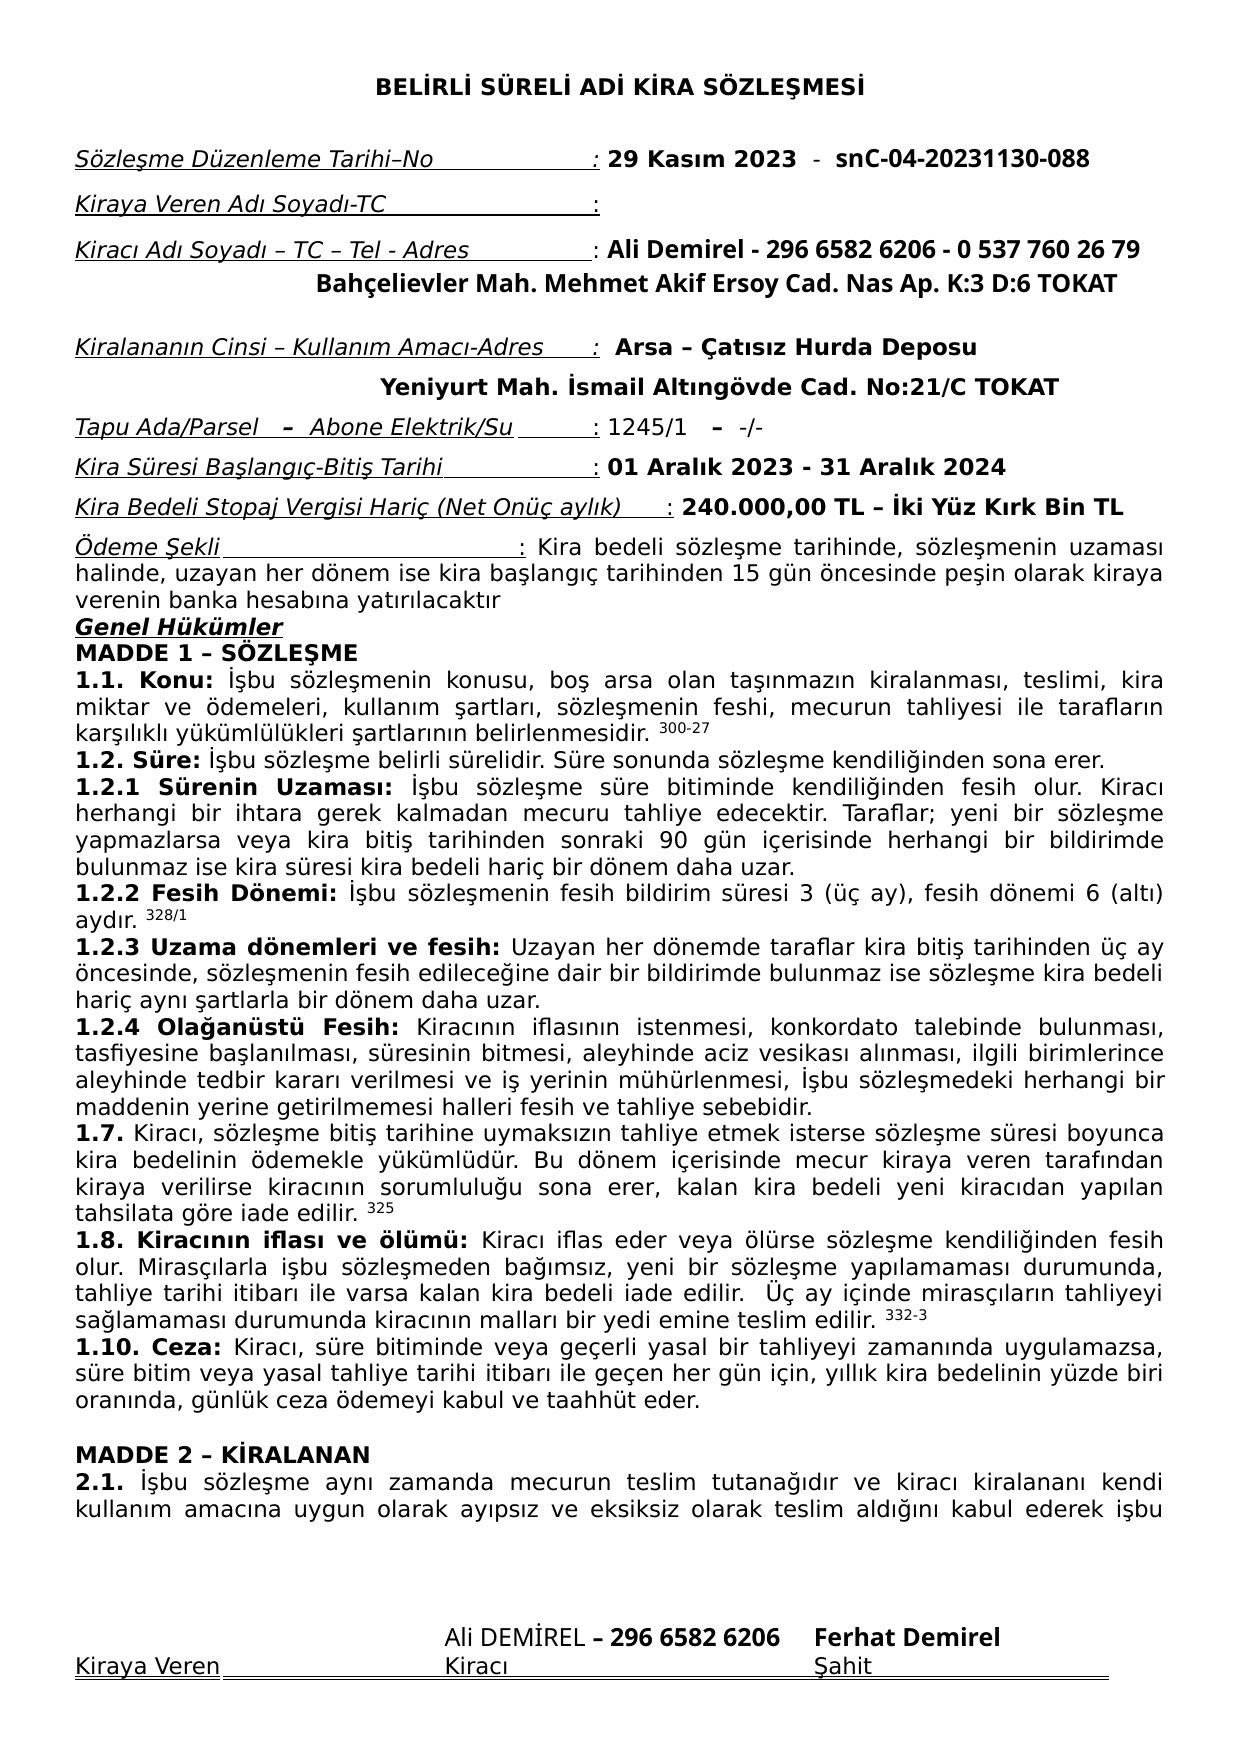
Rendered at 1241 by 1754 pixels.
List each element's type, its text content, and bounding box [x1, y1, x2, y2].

text 1.7. Kiracı, sözleşme bitiş tarihine uymaksızın tahliye etmek isterse sözleşme süresi boyunca kira bedelinin ödemekle yükümlüdür. Bu dönem içerisinde mecur kiraya veren tarafından kiraya verilirse kiracının sorumluluğu sona erer, kalan kira bedeli yeni kiracıdan yapılan tahsilata göre iade edilir. 325 [75, 1120, 1165, 1227]
text Yeniyurt Mah. İsmail Altıngövde Cad. No:21/C TOKAT [75, 374, 1165, 400]
text 1.2.2 Fesih Dönemi: İşbu sözleşmenin fesih bildirim süresi 3 (üç ay), fesih dönemi 6 (altı) aydır. 328/1 [75, 880, 1165, 934]
text Kiralananın Cinsi – Kullanım Amacı-Adres : Arsa – Çatısız Hurda Deposu [75, 334, 1165, 360]
text Kira Süresi Başlangıç-Bitiş Tarihi : 01 Aralık 2023 - 31 Aralık 2024 [75, 454, 1165, 480]
text Ödeme Şekli : Kira bedeli sözleşme tarihinde, sözleşmenin uzaması halinde, uzayan her dönem ise kira başlangıç tarihinden 15 gün öncesinde peşin olarak kiraya verenin banka hesabına yatırılacaktır [75, 534, 1165, 614]
text 1.10. Ceza: Kiracı, süre bitiminde veya geçerli yasal bir tahliyeyi zamanında uygulamazsa, süre bitim veya yasal tahliye tarihi itibarı ile geçen her gün için, yıllık kira bedelinin yüzde biri oranında, günlük ceza ödemeyi kabul ve taahhüt eder. [75, 1334, 1165, 1414]
text Genel Hükümler [75, 614, 1165, 640]
text Kiracı Adı Soyadı – TC – Tel - Adres : Ali Demirel - 296 6582 6206 - 0 537 760 26 79 [75, 231, 1165, 266]
text 1.2.3 Uzama dönemleri ve fesih: Uzayan her dönemde taraflar kira bitiş tarihinden üç ay öncesinde, sözleşmenin fesih edileceğine dair bir bildirimde bulunmaz ise sözleşme kira bedeli hariç aynı şartlarla bir dönem daha uzar. [75, 934, 1165, 1014]
text 1.8. Kiracının iflası ve ölümü: Kiracı iflas eder veya ölürse sözleşme kendiliğinden fesih olur. Mirasçılarla işbu sözleşmeden bağımsız, yeni bir sözleşme yapılamaması durumunda, tahliye tarihi itibarı ile varsa kalan kira bedeli iade edilir. Üç ay içinde mirasçıların tahliyeyi sağlamaması durumunda kiracının malları bir yedi emine teslim edilir. 332-3 [75, 1227, 1165, 1334]
text MADDE 2 – KİRALANAN [75, 1442, 1165, 1469]
text 1.1. Konu: İşbu sözleşmenin konusu, boş arsa olan taşınmazın kiralanması, teslimi, kira miktar ve ödemeleri, kullanım şartları, sözleşmenin feshi, mecurun tahliyesi ile tarafların karşılıklı yükümlülükleri şartlarının belirlenmesidir. 300-27 [75, 667, 1165, 747]
text 1.2. Süre: İşbu sözleşme belirli sürelidir. Süre sonunda sözleşme kendiliğinden sona erer. [75, 747, 1165, 774]
text 2.1. İşbu sözleşme aynı zamanda mecurun teslim tutanağıdır ve kiracı kiralananı kendi kullanım amacına uygun olarak ayıpsız ve eksiksiz olarak teslim aldığını kabul ederek işbu [75, 1469, 1165, 1522]
text Kira Bedeli Stopaj Vergisi Hariç (Net Onüç aylık) : 240.000,00 TL – İki Yüz Kırk Bin TL [75, 494, 1165, 520]
text 1.2.1 Sürenin Uzaması: İşbu sözleşme süre bitiminde kendiliğinden fesih olur. Kiracı herhangi bir ihtara gerek kalmadan mecuru tahliye edecektir. Taraflar; yeni bir sözleşme yapmazlarsa veya kira bitiş tarihinden sonraki 90 gün içerisinde herhangi bir bildirimde bulunmaz ise kira süresi kira bedeli hariç bir dönem daha uzar. [75, 774, 1165, 880]
text Sözleşme Düzenleme Tarihi–No : 29 Kasım 2023 - snC-04-20231130-088 [75, 140, 1165, 174]
text Tapu Ada/Parsel – Abone Elektrik/Su : 1245/1 – -/- [75, 414, 1165, 440]
text Kiraya Veren Adı Soyadı-TC : [75, 191, 1165, 218]
text MADDE 1 – SÖZLEŞME [75, 640, 1165, 667]
text Bahçelievler Mah. Mehmet Akif Ersoy Cad. Nas Ap. K:3 D:6 TOKAT [75, 266, 1165, 299]
text 1.2.4 Olağanüstü Fesih: Kiracının iflasının istenmesi, konkordato talebinde bulunması, tasfiyesine başlanılması, süresinin bitmesi, aleyhinde aciz vesikası alınması, ilgili birimlerince aleyhinde tedbir kararı verilmesi ve iş yerinin mühürlenmesi, İşbu sözleşmedeki herhangi bir maddenin yerine getirilmemesi halleri fesih ve tahliye sebebidir. [75, 1014, 1165, 1120]
text BELİRLİ SÜRELİ ADİ KİRA SÖZLEŞMESİ [75, 74, 1165, 100]
